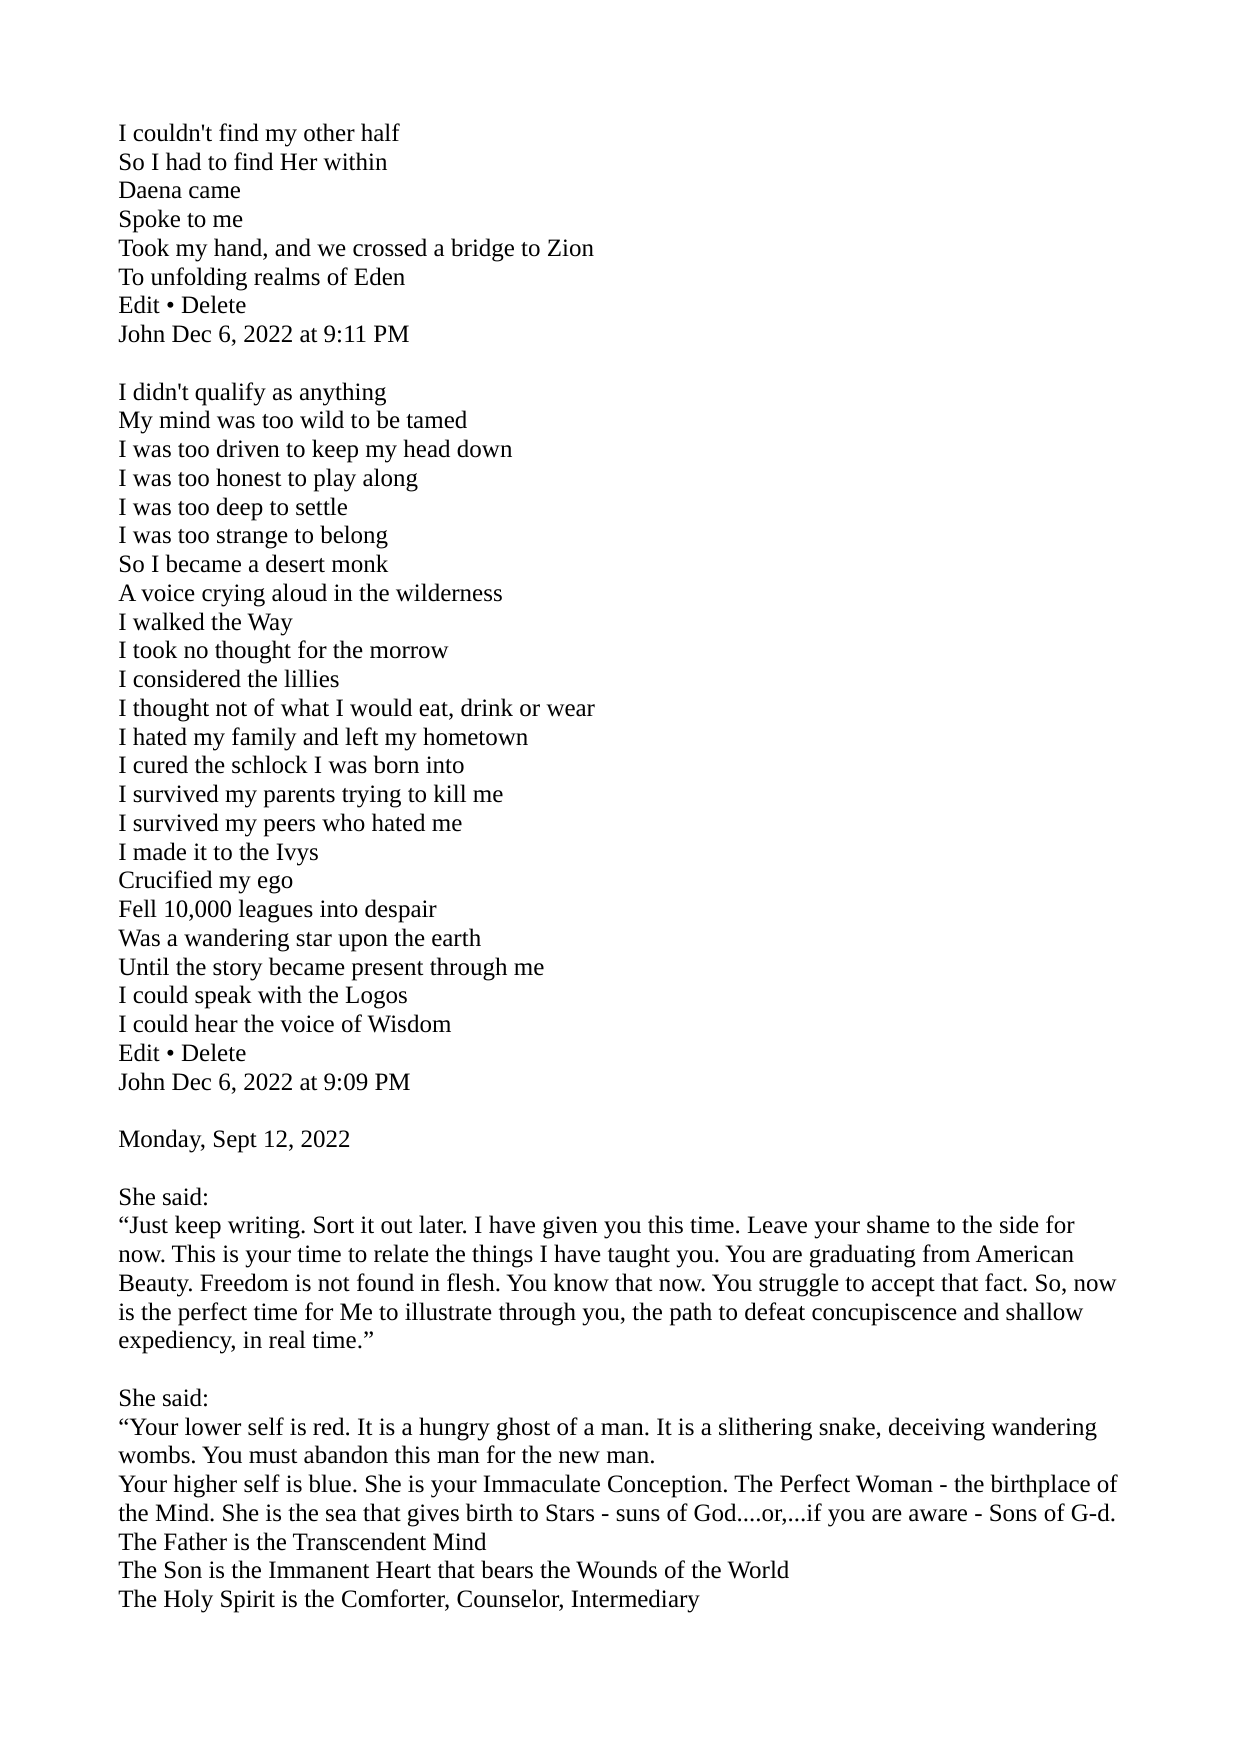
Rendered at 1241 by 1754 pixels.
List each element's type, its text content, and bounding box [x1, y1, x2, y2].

text I was too honest to play along [118, 463, 1122, 492]
text The Holy Spirit is the Comforter, Counselor, Intermediary [118, 1584, 1122, 1613]
text I considered the lillies [118, 664, 1122, 693]
text Daena came [118, 176, 1122, 204]
text I was too deep to settle [118, 492, 1122, 521]
text Edit • Delete [118, 1038, 1122, 1067]
text I could hear the voice of Wisdom [118, 1009, 1122, 1038]
text “Just keep writing. Sort it out later. I have given you this time. Leave your shame to the side for now. This is your time to relate the things I have taught you. You are graduating from American Beauty. Freedom is not found in flesh. You know that now. You struggle to accept that fact. So, now is the perfect time for Me to illustrate through you, the path to defeat concupiscence and shallow expediency, in real time.” [118, 1211, 1122, 1354]
text Fell 10,000 leagues into despair [118, 894, 1122, 923]
text My mind was too wild to be tamed [118, 406, 1122, 434]
text A voice crying aloud in the wilderness [118, 578, 1122, 607]
text Edit • Delete [118, 291, 1122, 319]
text I walked the Way [118, 607, 1122, 636]
text “Your lower self is red. It is a hungry ghost of a man. It is a slithering snake, deceiving wandering wombs. You must abandon this man for the new man. [118, 1412, 1122, 1469]
text I thought not of what I would eat, drink or wear [118, 693, 1122, 722]
text The Father is the Transcendent Mind [118, 1527, 1122, 1556]
text Crucified my ego [118, 866, 1122, 894]
text So I had to find Her within [118, 147, 1122, 176]
text She said: [118, 1182, 1122, 1211]
text Took my hand, and we crossed a bridge to Zion [118, 233, 1122, 262]
text I didn't qualify as anything [118, 377, 1122, 406]
text Monday, Sept 12, 2022 [118, 1124, 1122, 1153]
text I couldn't find my other half [118, 118, 1122, 147]
text John Dec 6, 2022 at 9:11 PM [118, 319, 1122, 348]
text I survived my parents trying to kill me [118, 779, 1122, 808]
text So I became a desert monk [118, 549, 1122, 578]
text I was too strange to belong [118, 521, 1122, 549]
text John Dec 6, 2022 at 9:09 PM [118, 1067, 1122, 1096]
text Spoke to me [118, 204, 1122, 233]
text I was too driven to keep my head down [118, 434, 1122, 463]
text Until the story became present through me [118, 952, 1122, 981]
text I could speak with the Logos [118, 981, 1122, 1009]
text The Son is the Immanent Heart that bears the Wounds of the World [118, 1556, 1122, 1584]
text To unfolding realms of Eden [118, 262, 1122, 291]
text I took no thought for the morrow [118, 636, 1122, 664]
text I cured the schlock I was born into [118, 751, 1122, 779]
text I made it to the Ivys [118, 837, 1122, 866]
text I hated my family and left my hometown [118, 722, 1122, 751]
text She said: [118, 1383, 1122, 1412]
text Was a wandering star upon the earth [118, 923, 1122, 952]
text I survived my peers who hated me [118, 808, 1122, 837]
text Your higher self is blue. She is your Immaculate Conception. The Perfect Woman - the birthplace of the Mind. She is the sea that gives birth to Stars - suns of God....or,...if you are aware - Sons of G-d. [118, 1469, 1122, 1527]
